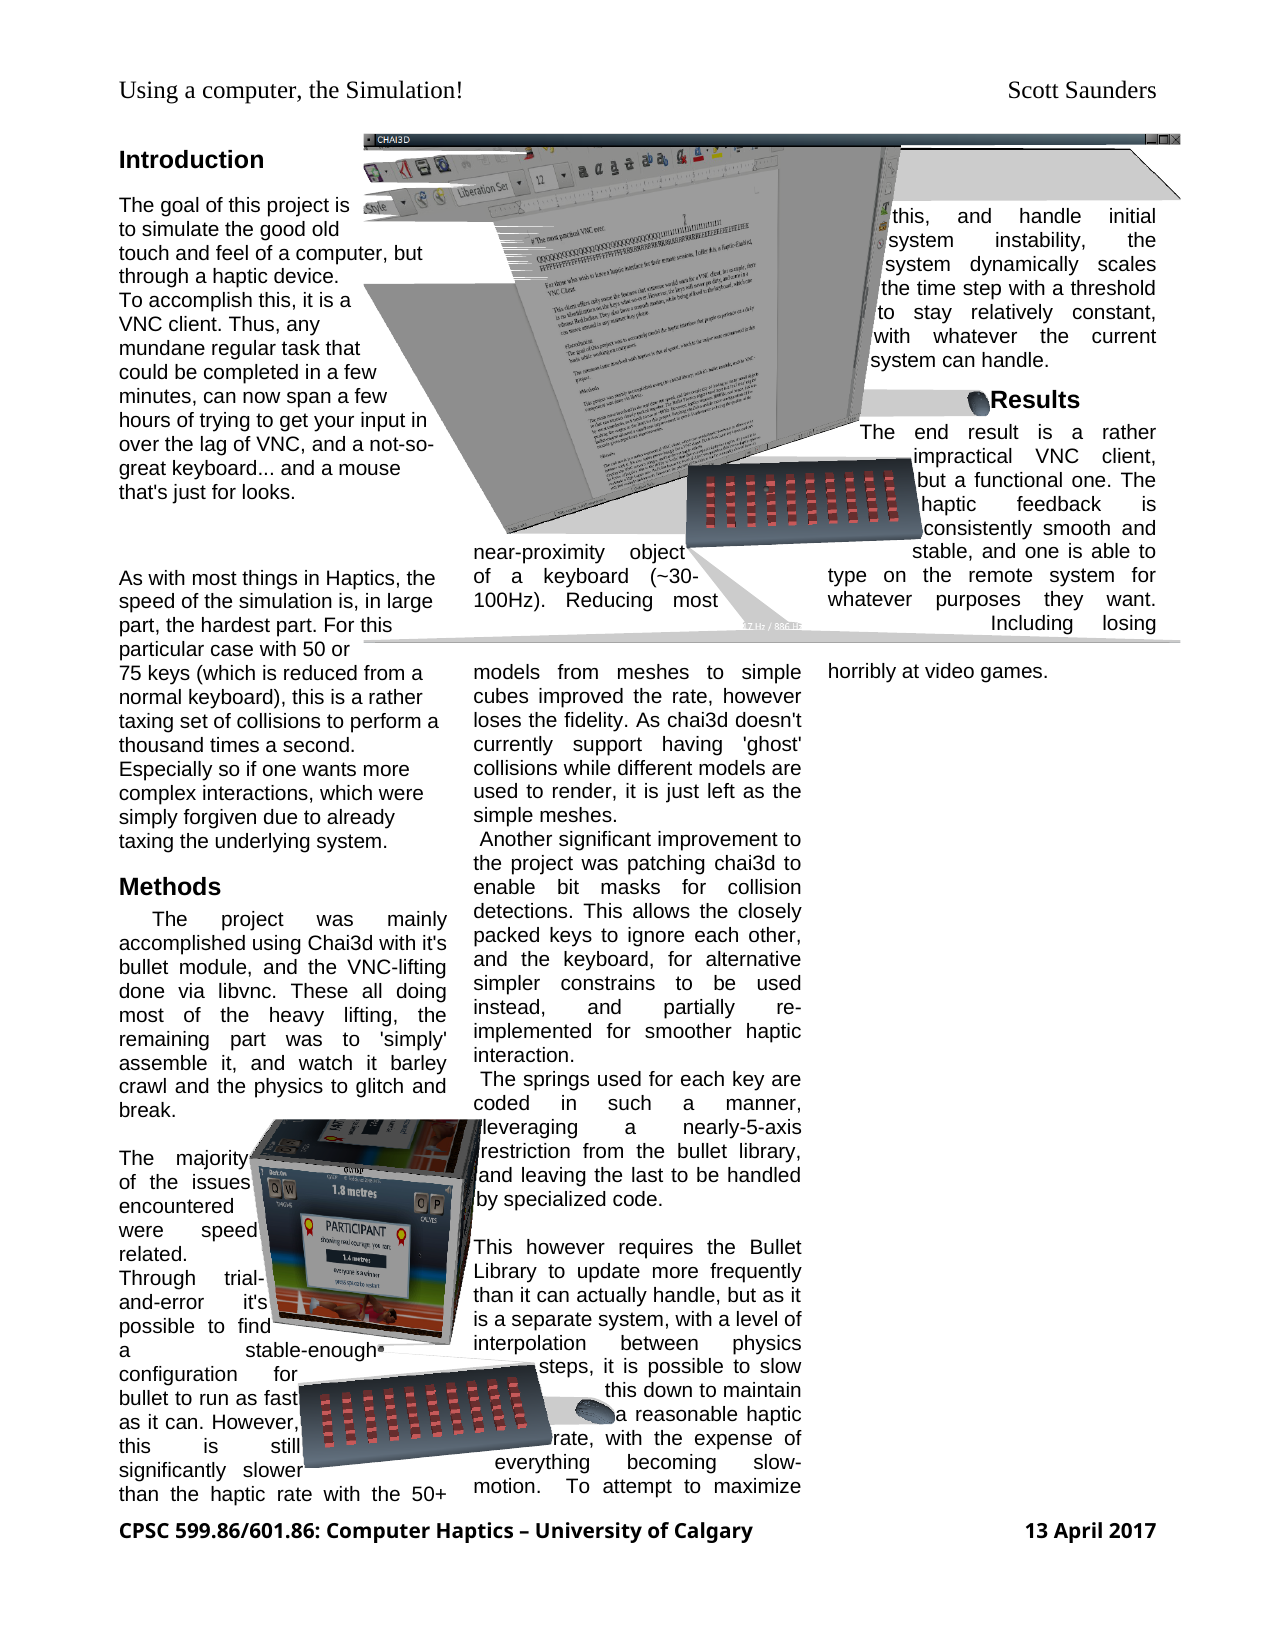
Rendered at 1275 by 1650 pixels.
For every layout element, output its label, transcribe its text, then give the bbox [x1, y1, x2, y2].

text Another significant improvement to the project was patching chai3d to enable bit masks for collision detections. This allows the closely packed keys to ignore each other, and the keyboard, for alternative simpler constrains to be used instead, and partially re-implemented for smoother haptic interaction. [473, 827, 802, 1067]
text The project was mainly accomplished using Chai3d with it's bullet module, and the VNC-lifting done via libvnc. These all doing most of the heavy lifting, the remaining part was to 'simply' assemble it, and watch it barley crawl and the physics to glitch and break. [118, 907, 447, 1122]
text horribly at video games. [828, 643, 1156, 683]
subtitle Results [864, 384, 1156, 413]
text this, and handle initial system instability, the system dynamically scales the time step with a threshold to stay relatively constant, with whatever the current system can handle. [867, 201, 1156, 372]
subtitle The goal of this project is to simulate the good old touch and feel of a computer, but through a haptic device. To accomplish this, it is a VNC client. Thus, any mundane regular task that could be completed in a few minutes, can now span a few hours of trying to get your input in over the lag of VNC, and a not-so-great keyboard... and a mouse that's just for looks. [118, 192, 447, 504]
text The majority of the issues encountered were speed related. Through trial-and-error it's possible to find a stable-enough configuration for bullet to run as fast as it can. However, this is still significantly slower than the haptic rate with the 50+ near-proximity object of a keyboard (~30-100Hz). Reducing most models from meshes to simple cubes improved the rate, however loses the fidelity. As chai3d doesn't currently support having 'ghost' collisions while different models are used to render, it is just left as the simple meshes. [118, 1146, 447, 1506]
subtitle As with most things in Haptics, the speed of the simulation is, in large part, the hardest part. For this particular case with 50 or 75 keys (which is reduced from a normal keyboard), this is a rather taxing set of collisions to perform a thousand times a second. Especially so if one wants more complex interactions, which were simply forgiven due to already taxing the underlying system. [118, 565, 447, 853]
subtitle Introduction [118, 145, 447, 174]
text The majority of the issues encountered were speed related. Through trial-and-error it's possible to find a stable-enough configuration for bullet to run as fast as it can. However, this is still significantly slower than the haptic rate with the 50+ near-proximity object of a keyboard (~30-100Hz). Reducing most models from meshes to simple cubes improved the rate, however loses the fidelity. As chai3d doesn't currently support having 'ghost' collisions while different models are used to render, it is just left as the simple meshes. [473, 476, 745, 637]
text The end result is a rather impractical VNC client, but a functional one. The haptic feedback is consistently smooth and stable, and one is able to type on the remote system for whatever purposes they want. Including losing [828, 419, 1156, 639]
text The majority of the issues encountered were speed related. Through trial-and-error it's possible to find a stable-enough configuration for bullet to run as fast as it can. However, this is still significantly slower than the haptic rate with the 50+ near-proximity object of a keyboard (~30-100Hz). Reducing most models from meshes to simple cubes improved the rate, however loses the fidelity. As chai3d doesn't currently support having 'ghost' collisions while different models are used to render, it is just left as the simple meshes. [473, 643, 802, 827]
text The springs used for each key are coded in such a manner, leveraging a nearly-5-axis restriction from the bullet library, and leaving the last to be handled by specialized code. [473, 1067, 802, 1211]
text This however requires the Bullet Library to update more frequently than it can actually handle, but as it is a separate system, with a level of interpolation between physics steps, it is possible to slow this down to maintain a reasonable haptic rate, with the expense of everything becoming slow-motion. To attempt to maximize [473, 1234, 802, 1498]
subtitle Methods [118, 872, 447, 900]
